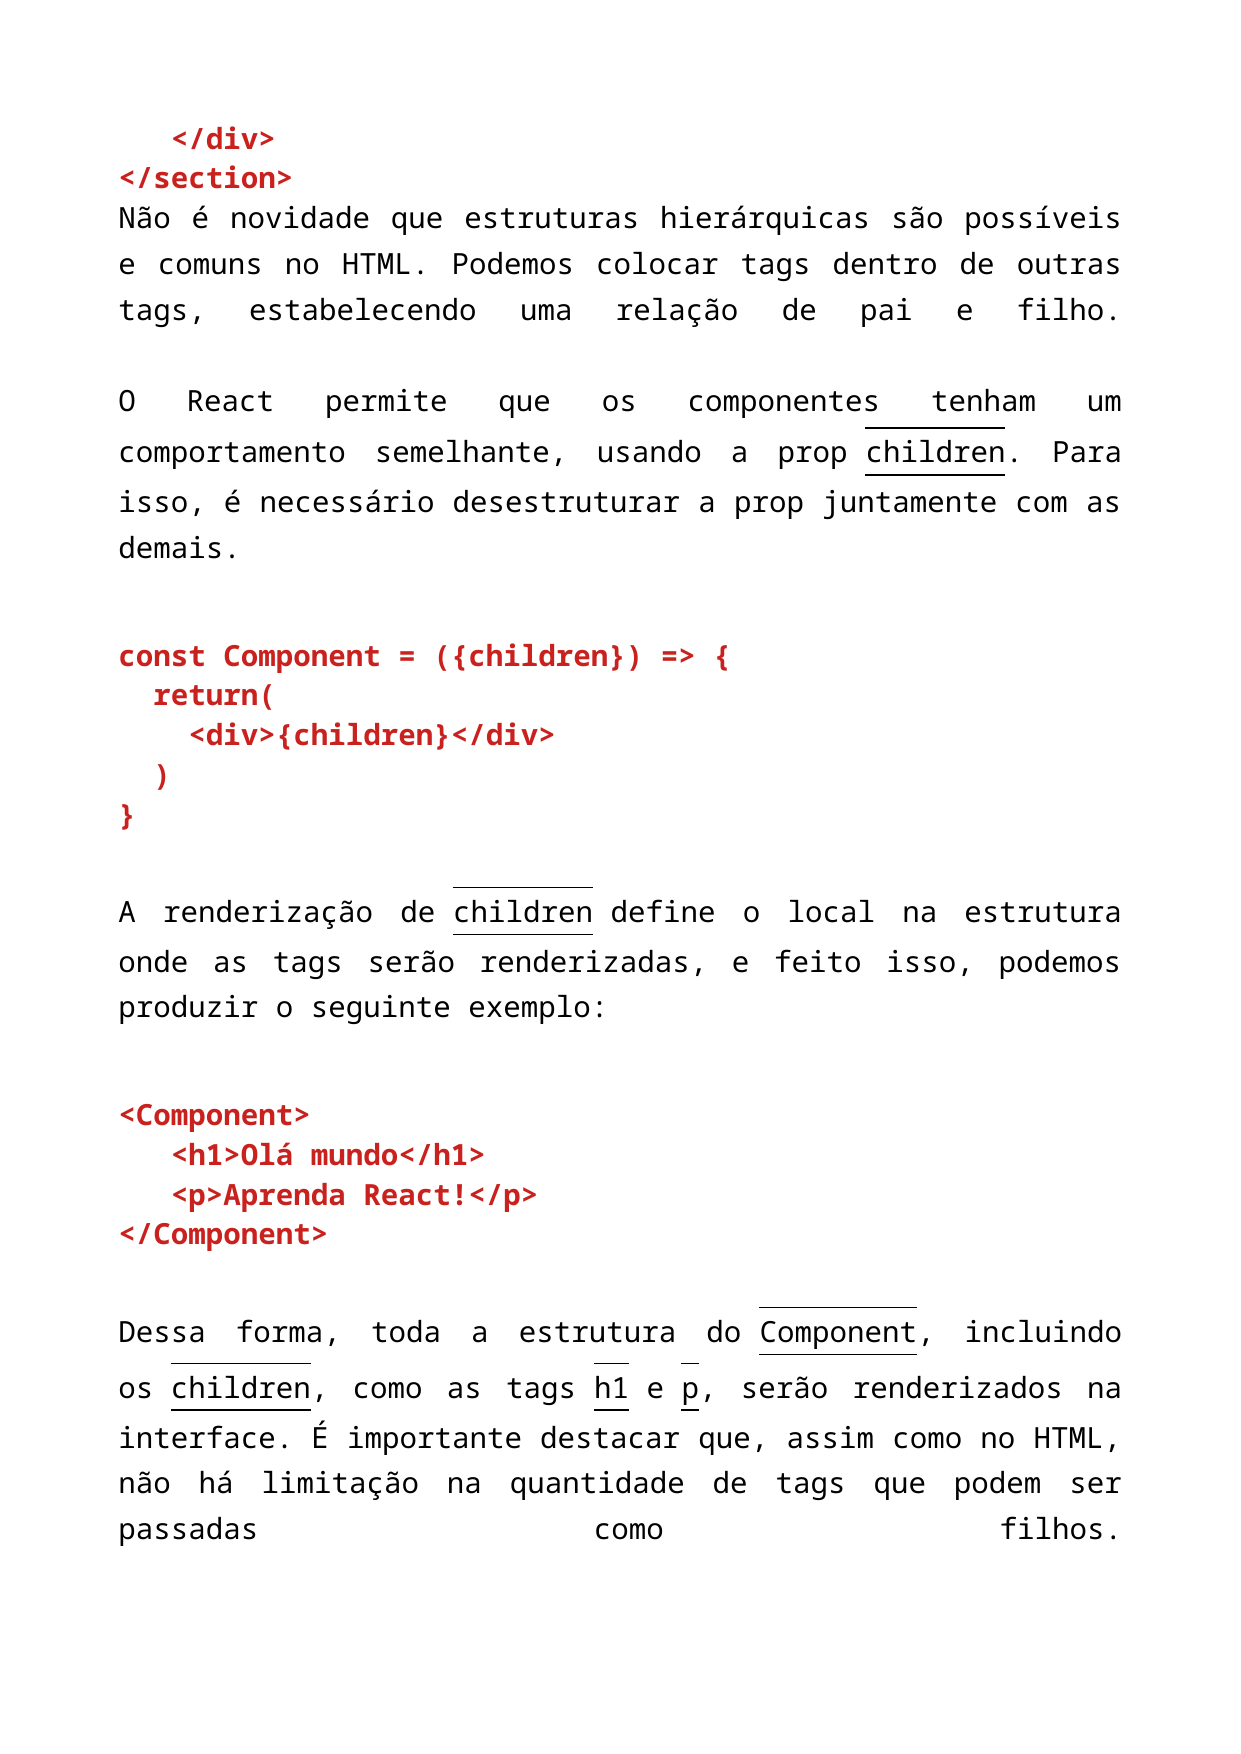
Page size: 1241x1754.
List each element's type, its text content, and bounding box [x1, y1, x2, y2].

text Não é novidade que estruturas hierárquicas são possíveis e comuns no HTML. Podemos colocar tags dentro de outras tags, estabelecendo uma relação de pai e filho. O React permite que os componentes tenham um comportamento semelhante, usando a prop children. Para isso, é necessário desestruturar a prop juntamente com as demais. [118, 197, 1122, 567]
text <Component> [118, 1094, 1122, 1134]
text A renderização de children define o local na estrutura onde as tags serão renderizadas, e feito isso, podemos produzir o seguinte exemplo: [118, 887, 1122, 1026]
text ⁠ <h1>Olá mundo</h1> [118, 1134, 1122, 1174]
text ⁠ <p>Aprenda React!</p> [118, 1174, 1122, 1214]
text const Component = ({children}) => { [118, 635, 1122, 675]
text ⁠Dessa forma, toda a estrutura do Component, incluindo os children, como as tags h1 e p, serão renderizados na interface. É importante destacar que, assim como no HTML, não há limitação na quantidade de tags que podem ser passadas como filhos. [118, 1306, 1122, 1593]
text <div>{children}</div> [118, 714, 1122, 754]
text return( [118, 675, 1122, 714]
text ) [118, 754, 1122, 794]
text </div> [118, 118, 1122, 158]
text } [118, 794, 1122, 833]
text </section> [118, 158, 1122, 197]
text </Component> [118, 1214, 1122, 1253]
